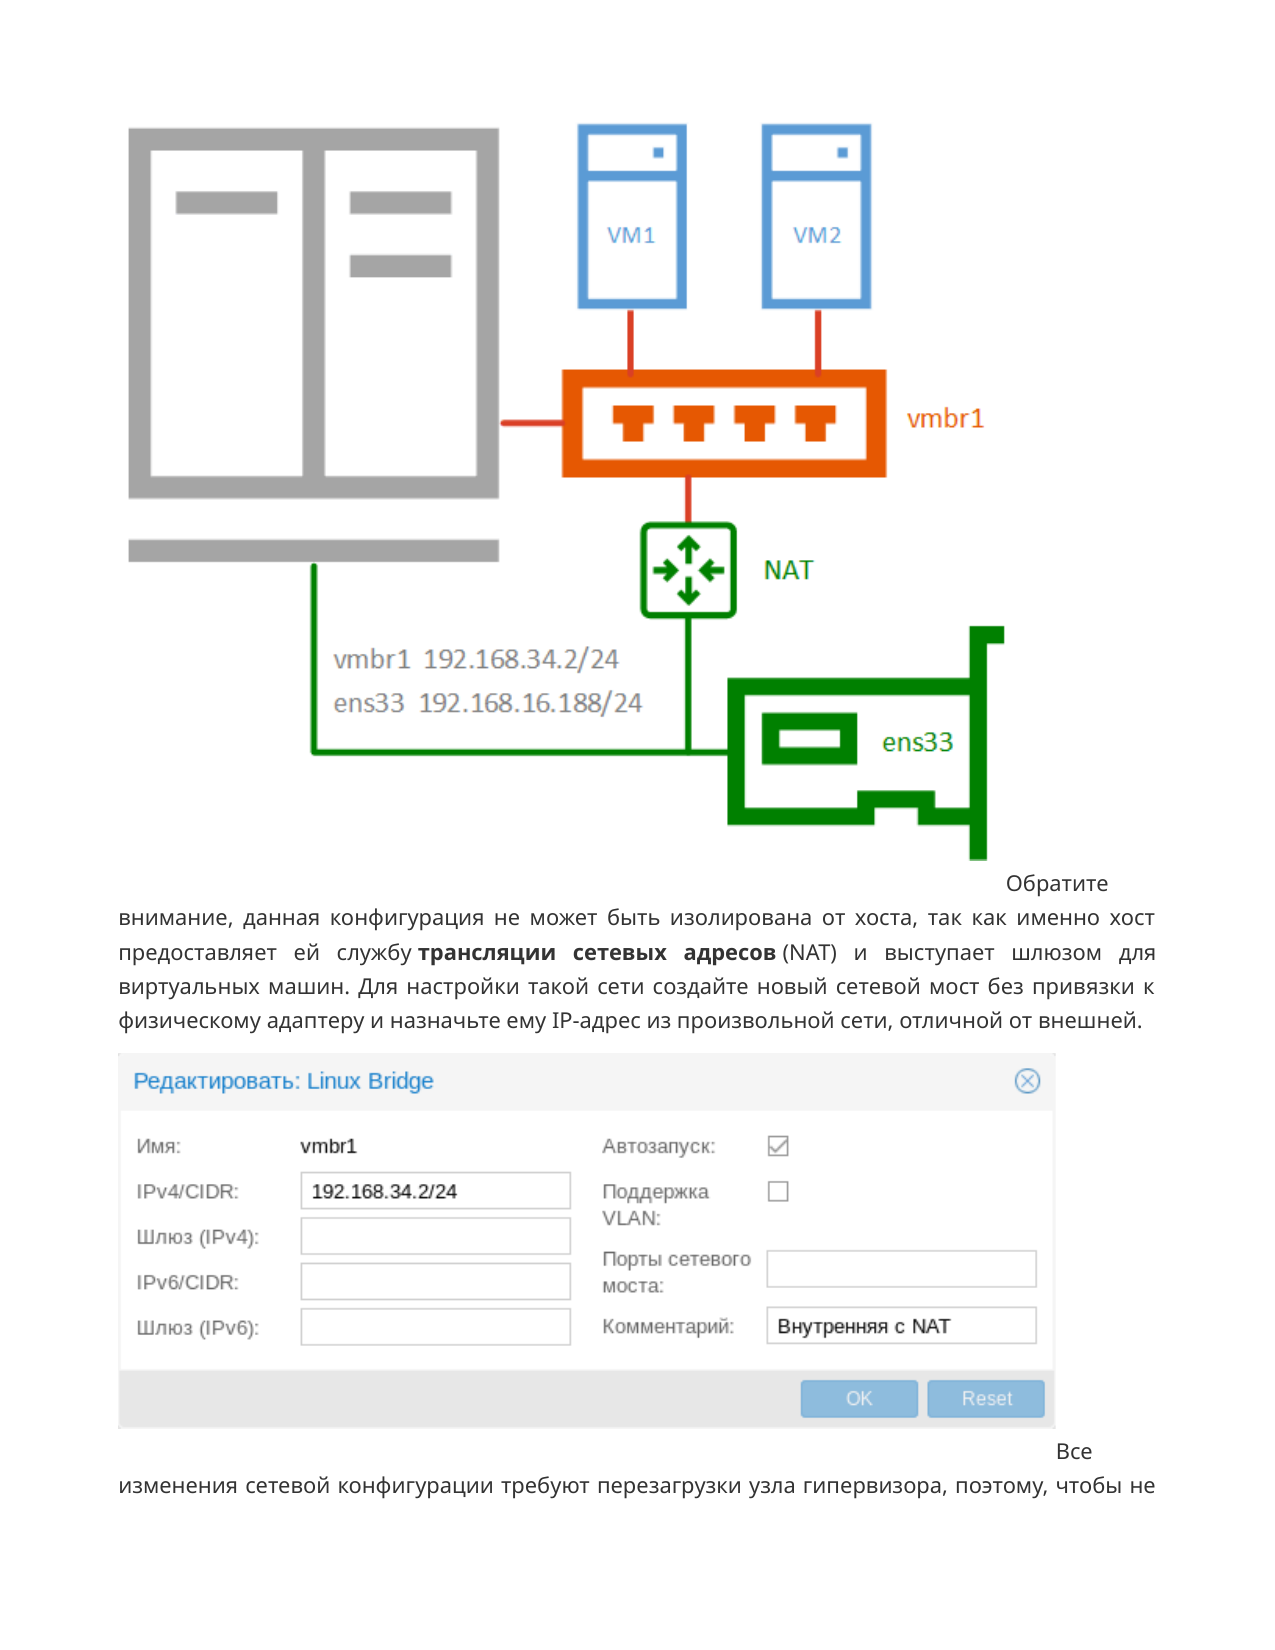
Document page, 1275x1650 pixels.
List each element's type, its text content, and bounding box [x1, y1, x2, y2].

picture [118, 118, 1006, 861]
text Обратите внимание, данная конфигурация не может быть изолирована от хоста, так как именно хост предоставляет ей службу трансляции сетевых адресов (NAT) и выступает шлюзом для виртуальных машин. Для настройки такой сети создайте новый сетевой мост без привязки к физическому адаптеру и назначьте ему IP-адрес из произвольной сети, отличной от внешней. [118, 118, 1157, 1034]
picture [118, 1053, 1056, 1429]
text Все изменения сетевой конфигурации требуют перезагрузки узла гипервизора, поэтому, чтобы не [118, 1053, 1157, 1500]
